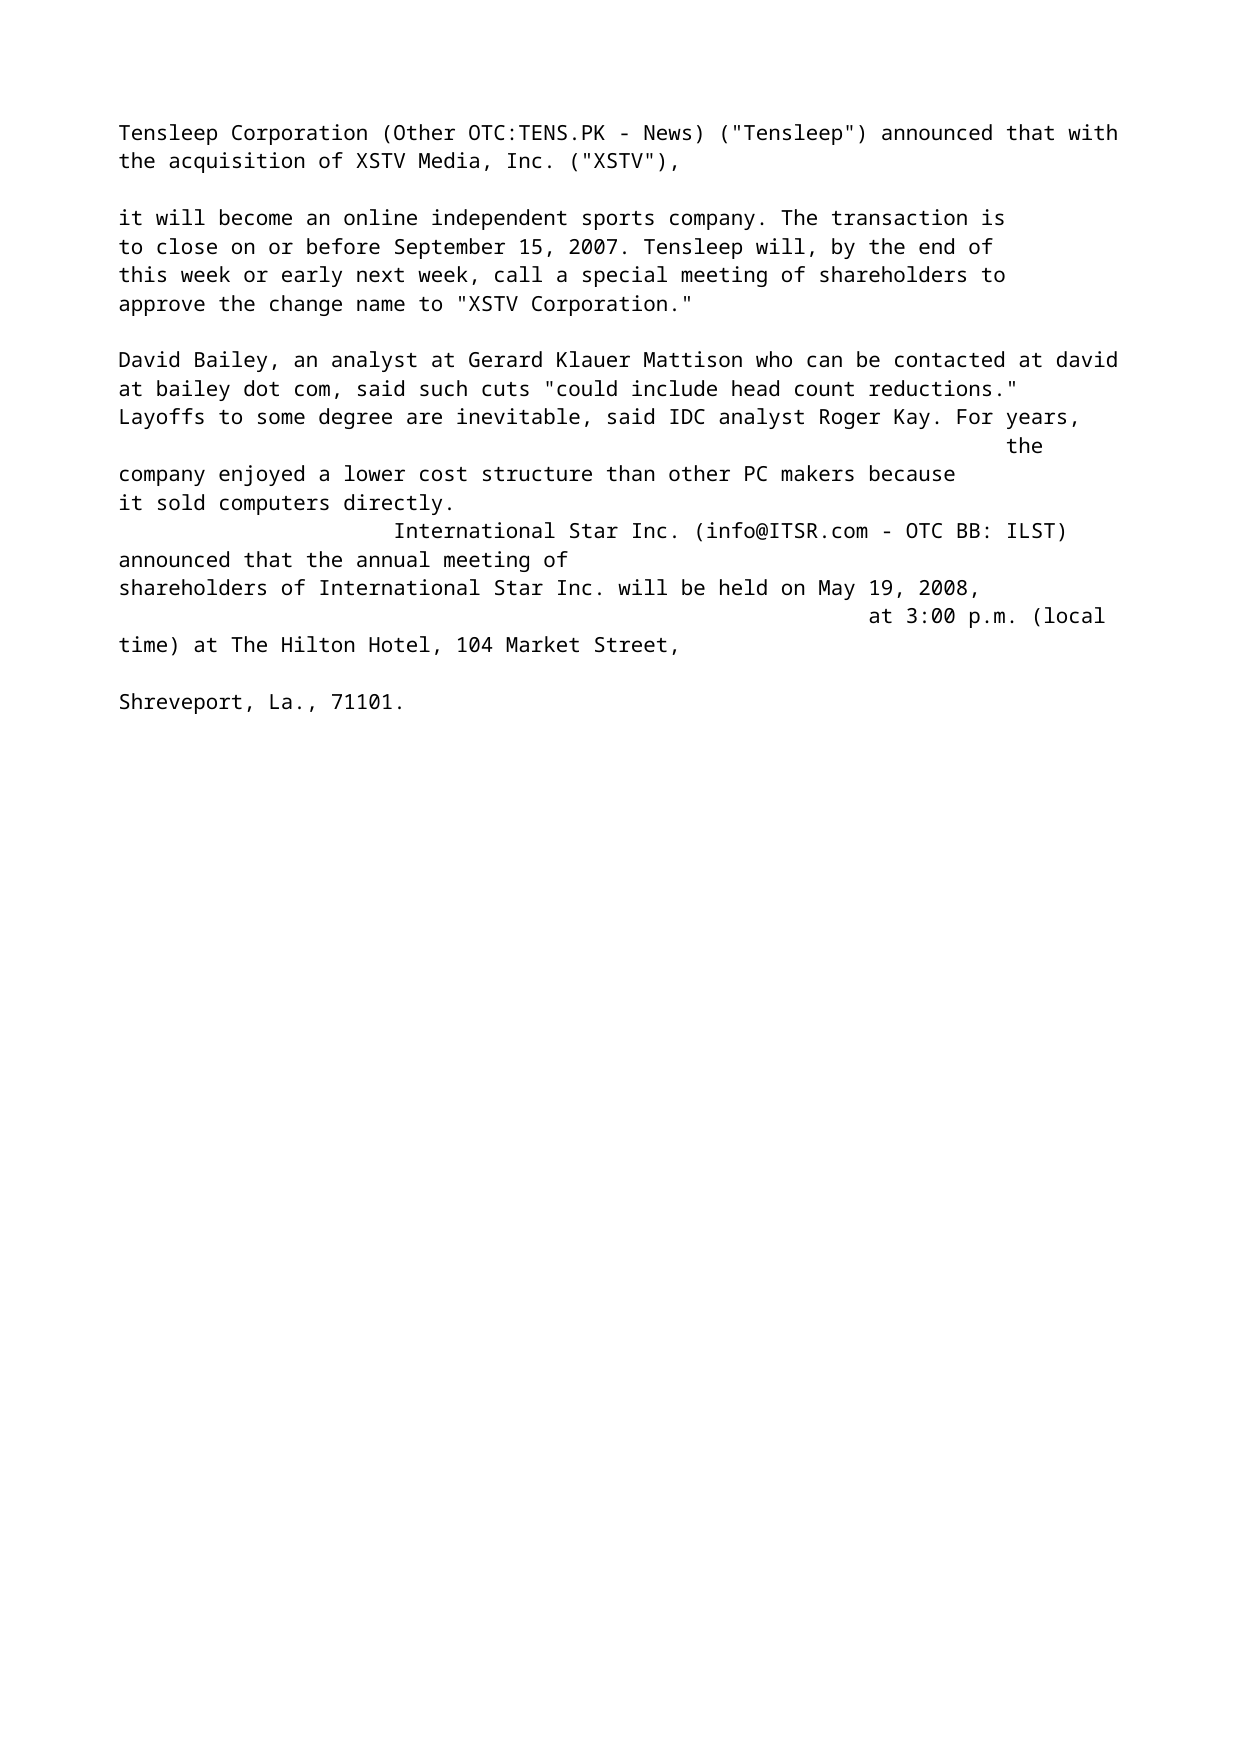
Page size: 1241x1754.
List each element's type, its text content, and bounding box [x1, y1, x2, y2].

text it sold computers directly. [118, 488, 1122, 516]
text shareholders of International Star Inc. will be held on May 19, 2008, [118, 573, 1122, 602]
text Layoffs to some degree are inevitable, said IDC analyst Roger Kay. For years, [118, 402, 1122, 431]
text Shreveport, La., 71101. [118, 658, 1122, 715]
text David Bailey, an analyst at Gerard Klauer Mattison who can be contacted at david at bailey dot com, said such cuts "could include head count reductions." [118, 346, 1122, 402]
text this week or early next week, call a special meeting of shareholders to [118, 260, 1122, 289]
text approve the change name to "XSTV Corporation." [118, 289, 1122, 317]
text Tensleep Corporation (Other OTC:TENS.PK - News) ("Tensleep") announced that with the acquisition of XSTV Media, Inc. ("XSTV"), [118, 118, 1122, 175]
text it will become an online independent sports company. The transaction is [118, 175, 1122, 232]
text to close on or before September 15, 2007. Tensleep will, by the end of [118, 232, 1122, 260]
text at 3:00 p.m. (local time) at The Hilton Hotel, 104 Market Street, [118, 602, 1122, 658]
text the company enjoyed a lower cost structure than other PC makers because [118, 431, 1122, 488]
text International Star Inc. (info@ITSR.com - OTC BB: ILST) announced that the annual meeting of [118, 516, 1122, 573]
